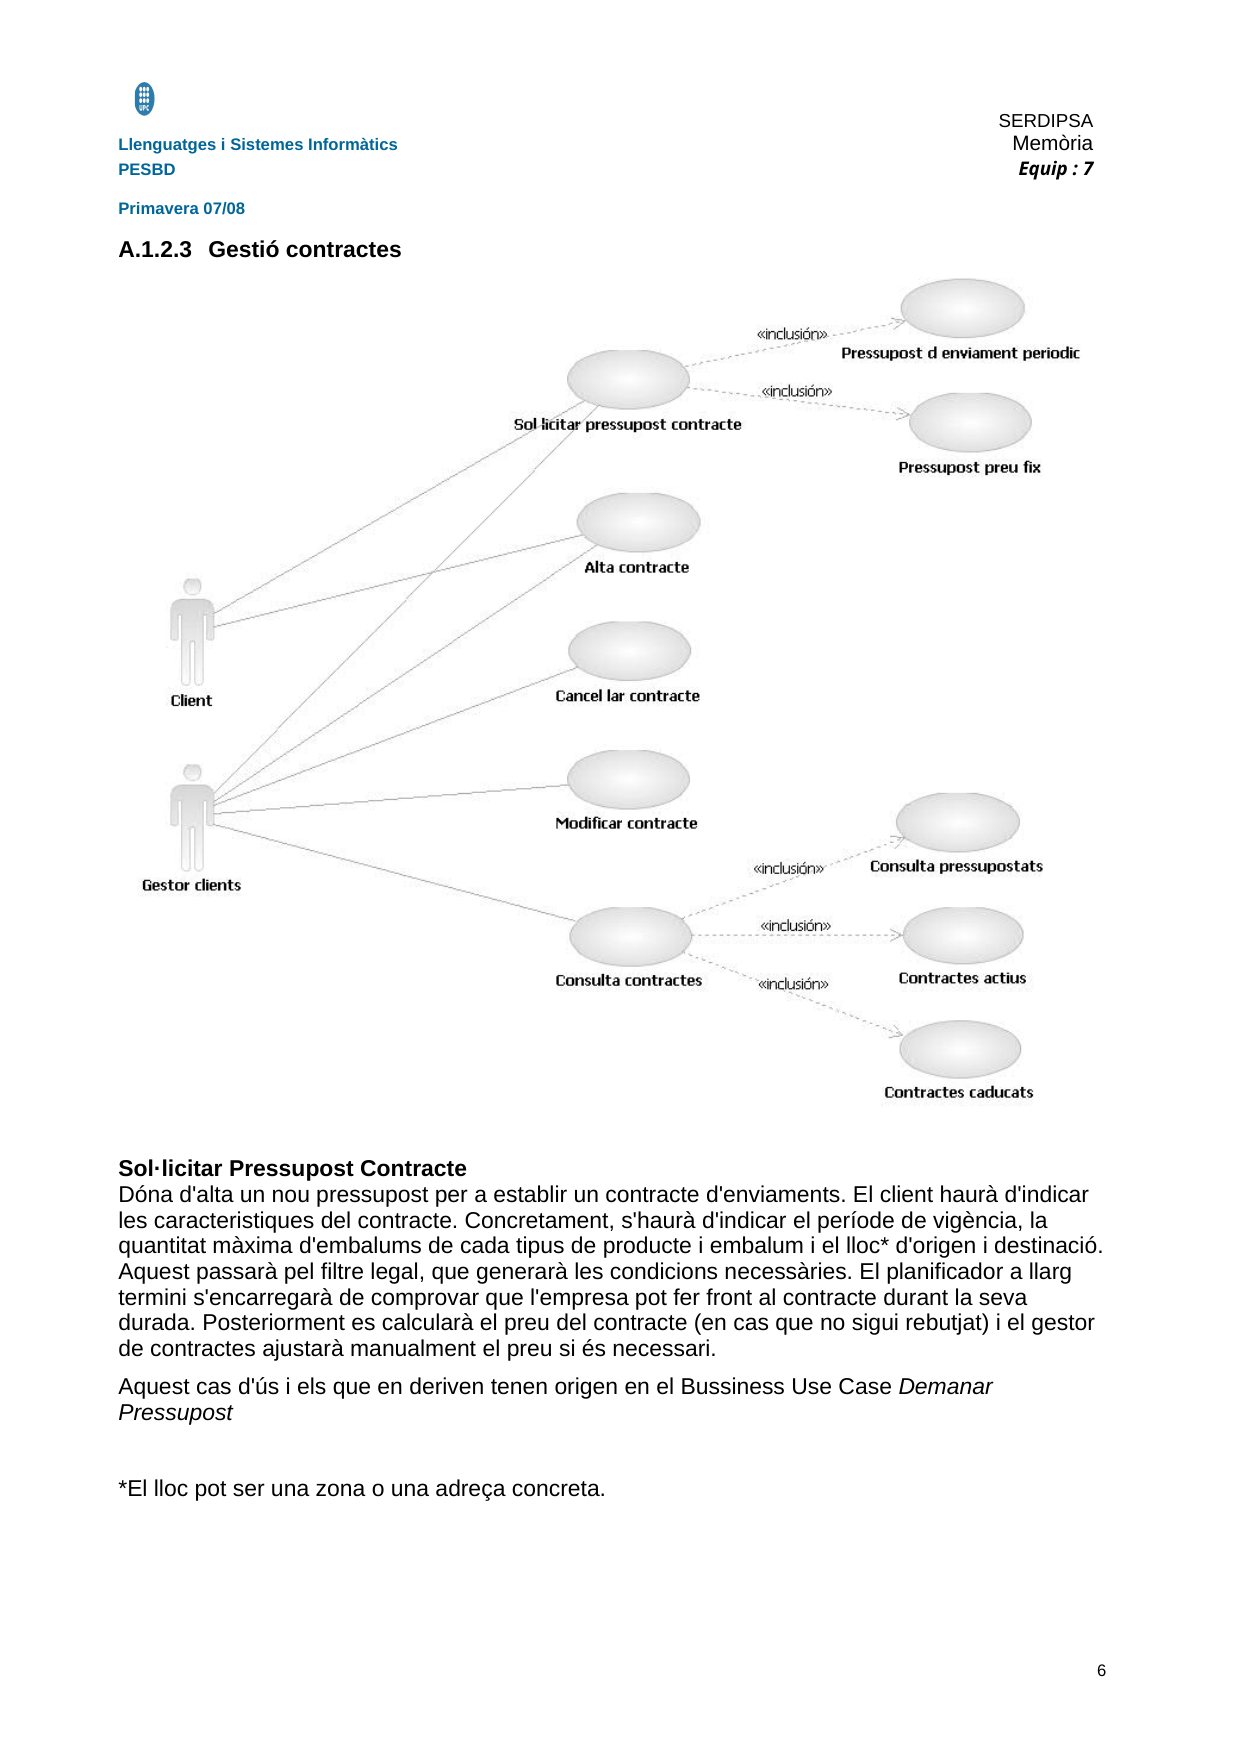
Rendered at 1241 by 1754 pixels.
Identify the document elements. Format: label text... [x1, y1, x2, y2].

text Aquest cas d'ús i els que en deriven tenen origen en el Bussiness Use Case Demanar Pressupost [118, 1374, 1106, 1425]
picture [118, 268, 1107, 1118]
text *El lloc pot ser una zona o una adreça concreta. [118, 1476, 1106, 1501]
subtitle Gestió contractes [118, 236, 1106, 262]
text Dóna d'alta un nou pressupost per a establir un contracte d'enviaments. El client haurà d'indicar les caracteristiques del contracte. Concretament, s'haurà d'indicar el període de vigència, la quantitat màxima d'embalums de cada tipus de producte i embalum i el lloc* d'origen i destinació. Aquest passarà pel filtre legal, que generarà les condicions necessàries. El planificador a llarg termini s'encarregarà de comprovar que l'empresa pot fer front al contracte durant la seva durada. Posteriorment es calcularà el preu del contracte (en cas que no sigui rebutjat) i el gestor de contractes ajustarà manualment el preu si és necessari. [118, 1182, 1106, 1361]
subtitle Sol·licitar Pressupost Contracte [118, 1156, 1106, 1182]
